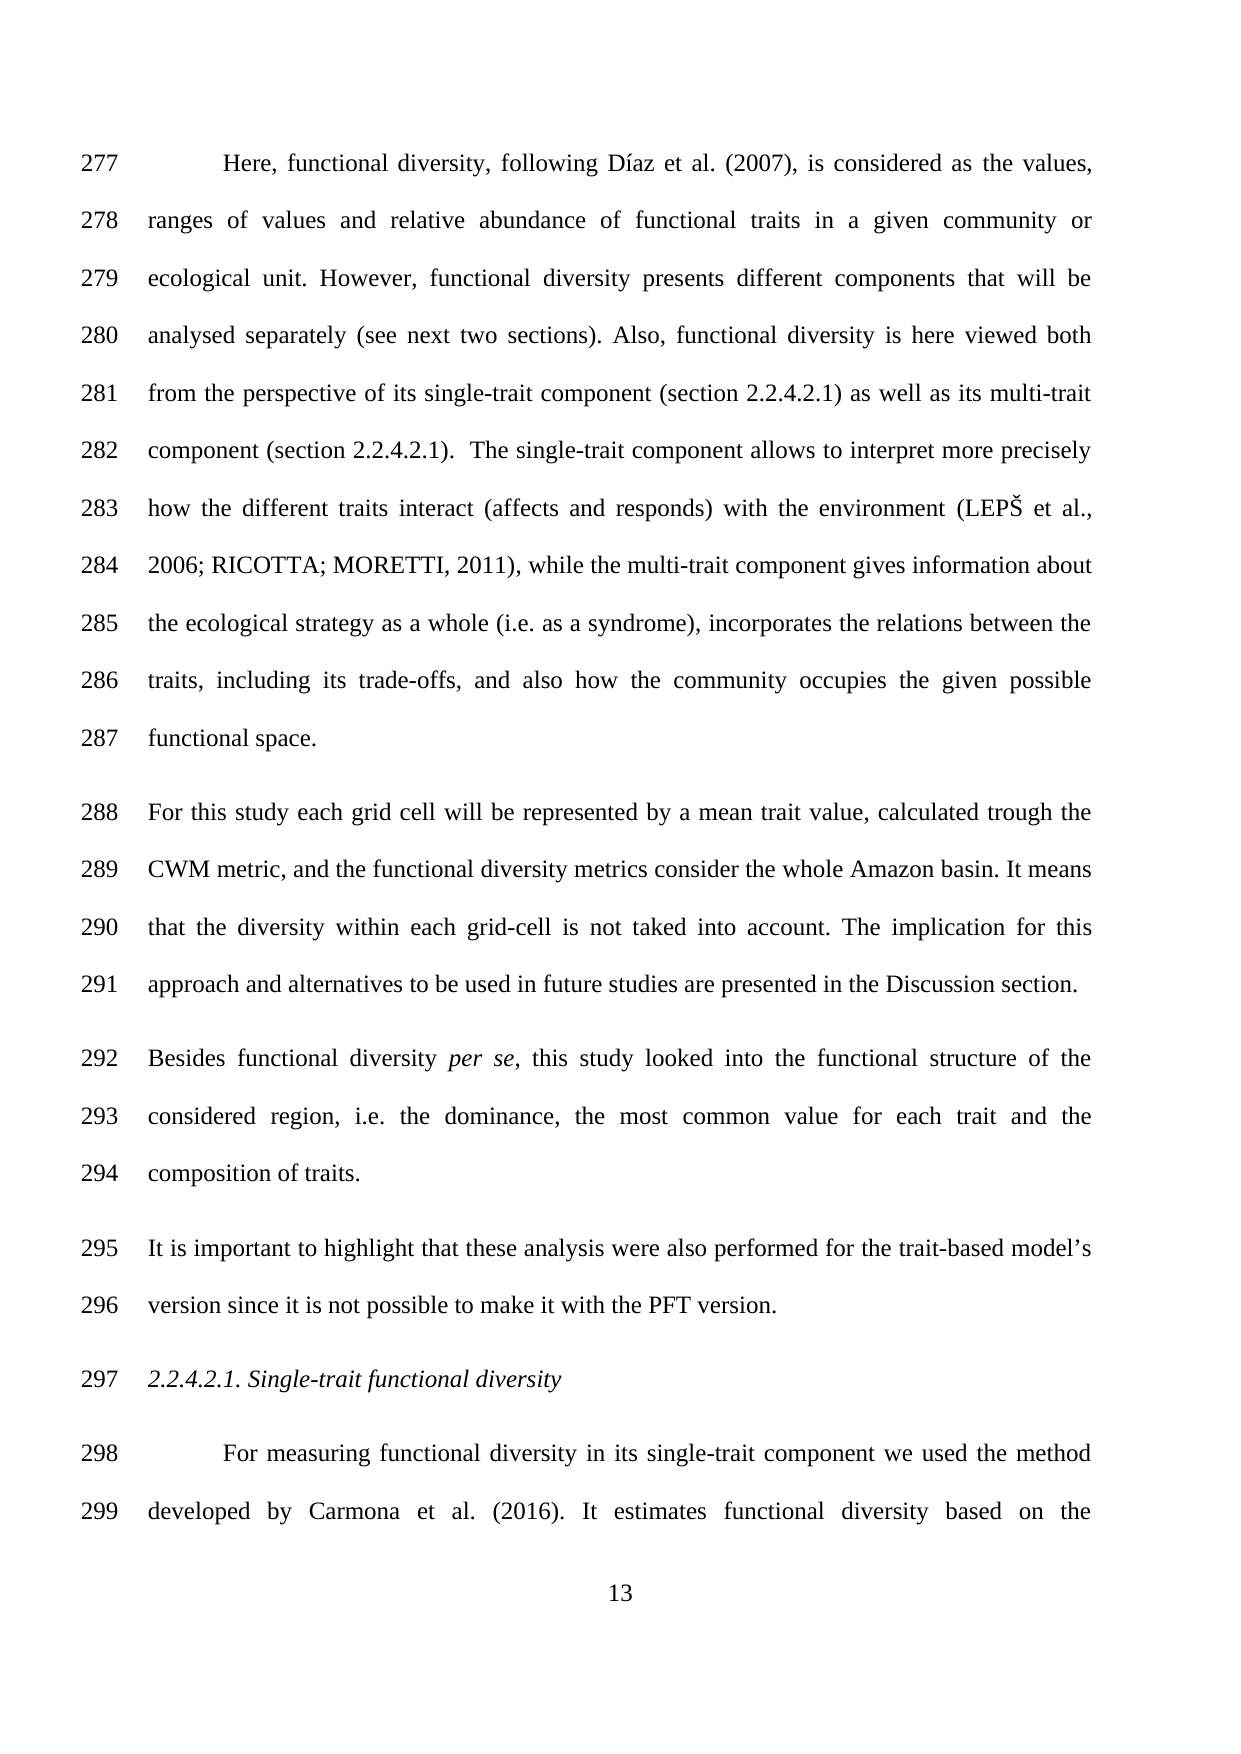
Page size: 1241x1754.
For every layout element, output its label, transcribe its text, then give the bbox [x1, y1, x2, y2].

text For this study each grid cell will be represented by a mean trait value, calculated trough the CWM metric, and the functional diversity metrics consider the whole Amazon basin. It means that the diversity within each grid-cell is not taked into account. The implication for this approach and alternatives to be used in future studies are presented in the Discussion section. [148, 797, 1093, 998]
text Besides functional diversity per se, this study looked into the functional structure of the considered region, i.e. the dominance, the most common value for each trait and the composition of traits. [148, 1043, 1093, 1187]
text Here, functional diversity, following Díaz et al. (2007), is considered as the values, ranges of values and relative abundance of functional traits in a given community or ecological unit. However, functional diversity presents different components that will be analysed separately (see next two sections). Also, functional diversity is here viewed both from the perspective of its single-trait component (section 2.2.4.2.1) as well as its multi-trait component (section 2.2.4.2.1). The single-trait component allows to interpret more precisely how the different traits interact (affects and responds) with the environment (LEPŠ et al., 2006; RICOTTA; MORETTI, 2011)⁠, while the multi-trait component gives information about the ecological strategy as a whole (i.e. as a syndrome), incorporates the relations between the traits, including its trade-offs, and also how the community occupies the given possible functional space. [148, 148, 1093, 751]
text It is important to highlight that these analysis were also performed for the trait-based model’s version since it is not possible to make it with the PFT version. [148, 1233, 1093, 1319]
text For measuring functional diversity in its single-trait component we used the method developed by Carmona et al. (2016). It estimates functional diversity based on the [148, 1438, 1093, 1525]
text 2.2.4.2.1. Single-trait functional diversity [148, 1364, 1093, 1393]
